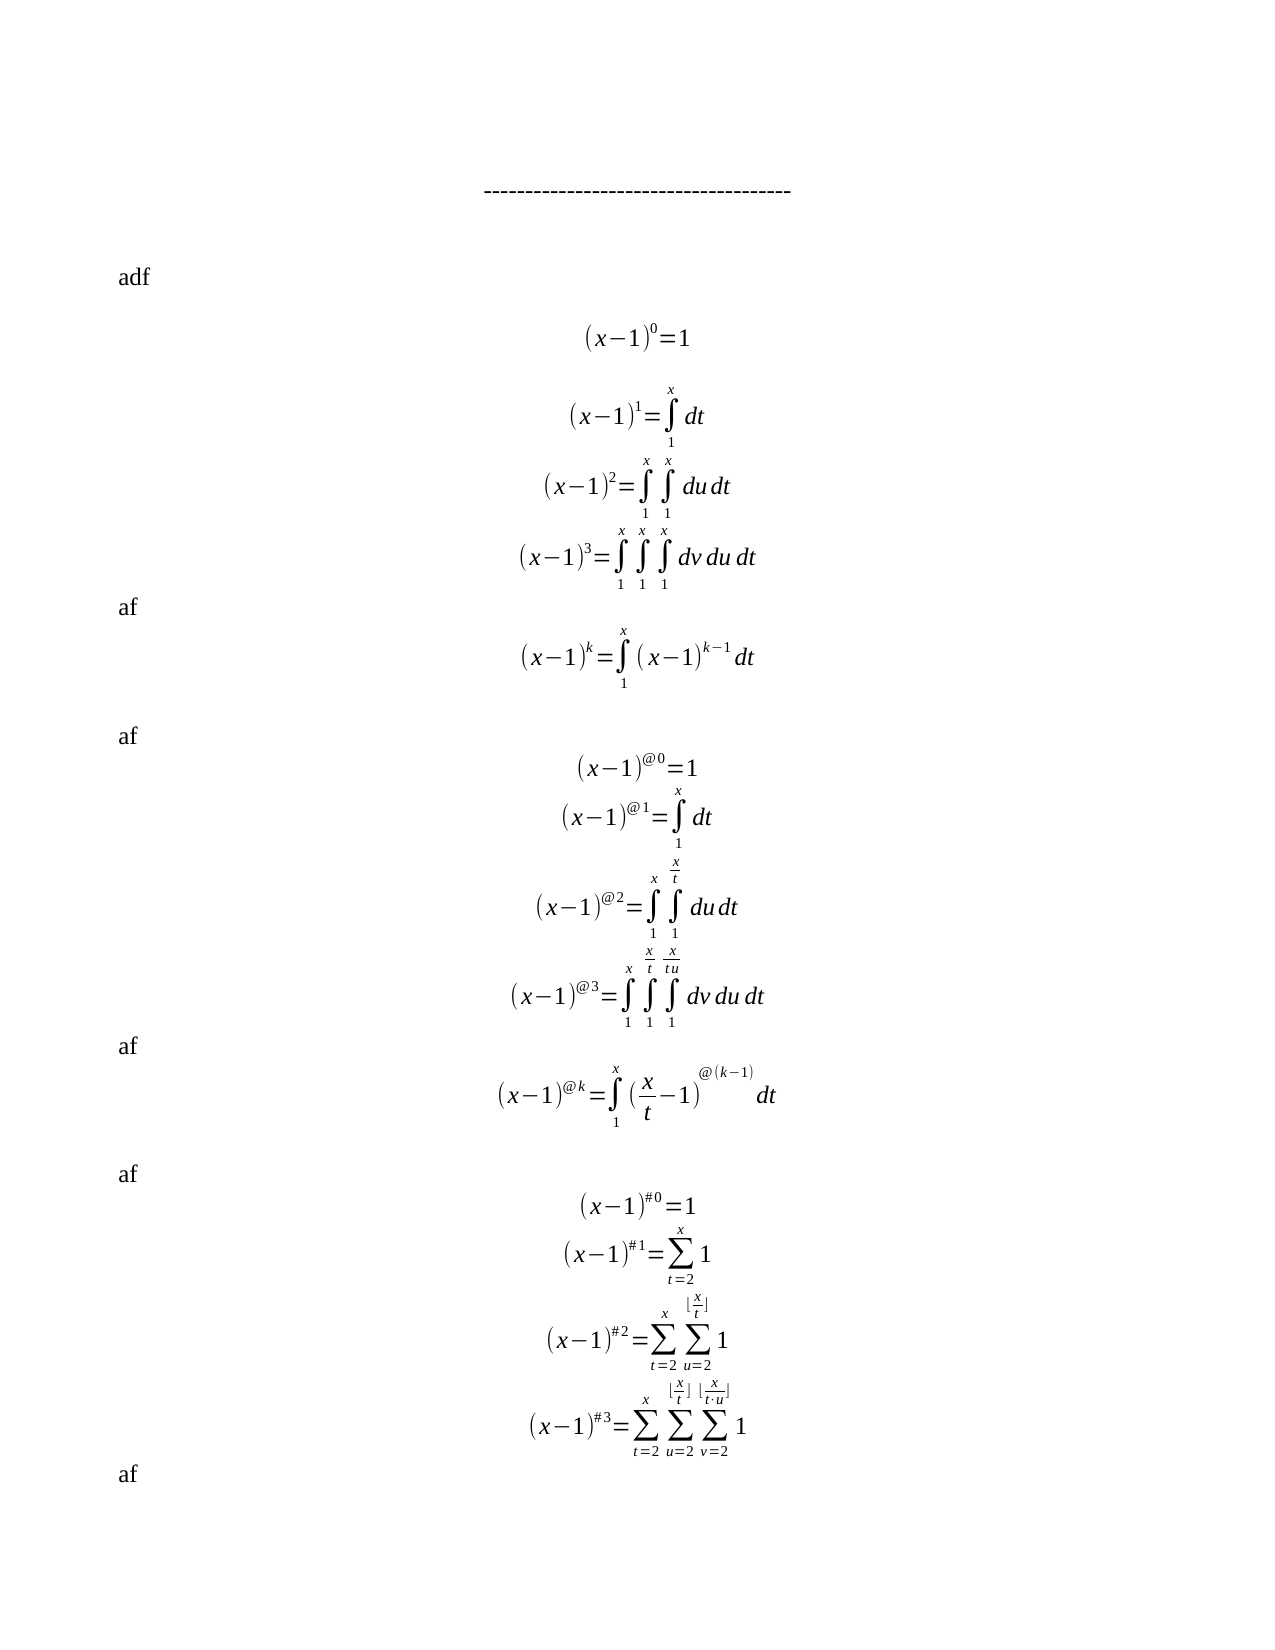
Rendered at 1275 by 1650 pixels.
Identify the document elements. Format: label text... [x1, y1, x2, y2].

text ------------------------------------- [118, 176, 1157, 204]
text af [118, 1031, 1157, 1060]
text af [118, 1459, 1157, 1488]
text af [118, 1159, 1157, 1188]
text af [118, 721, 1157, 749]
text af [118, 592, 1157, 621]
text adf [118, 262, 1157, 291]
